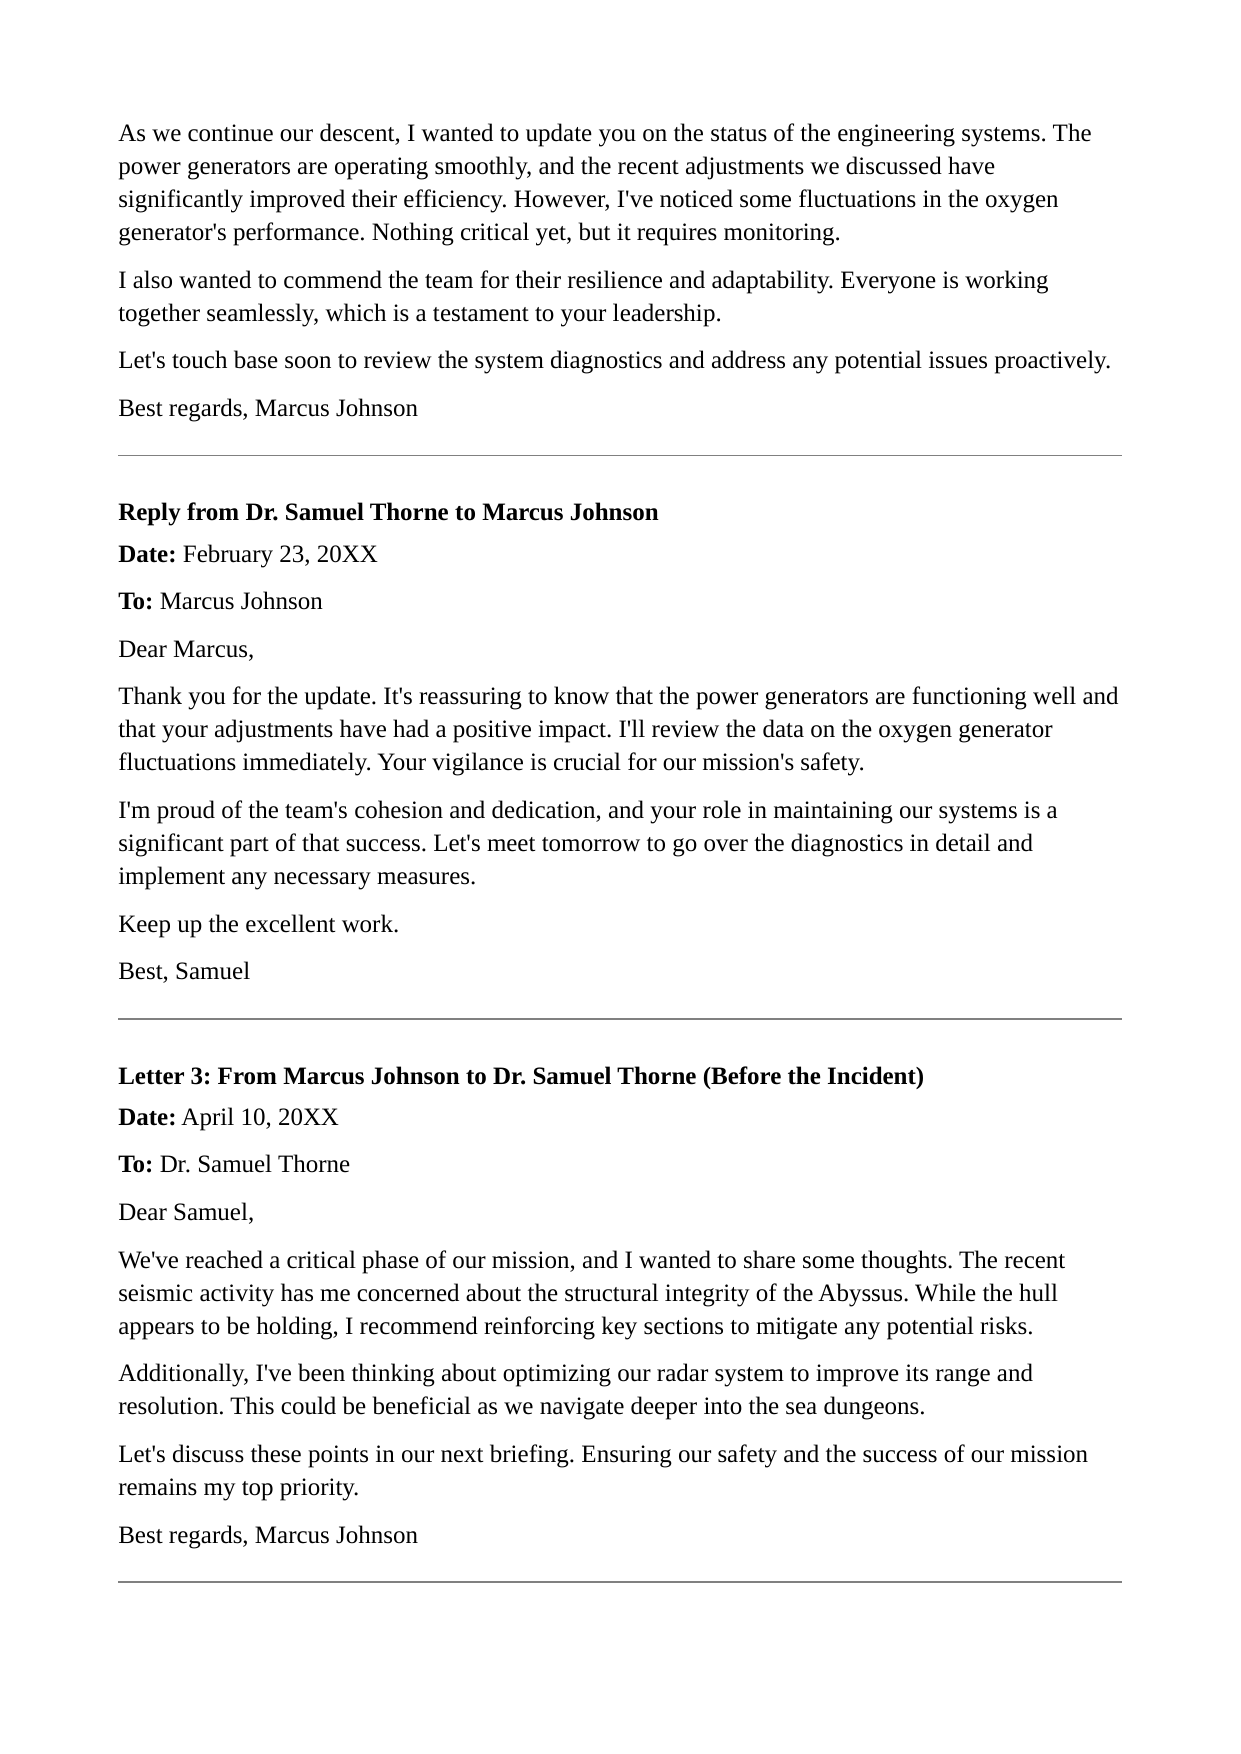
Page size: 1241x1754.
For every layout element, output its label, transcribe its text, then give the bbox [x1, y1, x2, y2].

text I also wanted to commend the team for their resilience and adaptability. Everyone is working together seamlessly, which is a testament to your leadership. [118, 265, 1122, 327]
subtitle Letter 3: From Marcus Johnson to Dr. Samuel Thorne (Before the Incident) [118, 1061, 1122, 1089]
text Let's discuss these points in our next briefing. Ensuring our safety and the success of our mission remains my top priority. [118, 1439, 1122, 1501]
text As we continue our descent, I wanted to update you on the status of the engineering systems. The power generators are operating smoothly, and the recent adjustments we discussed have significantly improved their efficiency. However, I've noticed some fluctuations in the oxygen generator's performance. Nothing critical yet, but it requires monitoring. [118, 118, 1122, 246]
text Dear Marcus, [118, 634, 1122, 663]
text Thank you for the update. It's reassuring to know that the power generators are functioning well and that your adjustments have had a positive impact. I'll review the data on the oxygen generator fluctuations immediately. Your vigilance is crucial for our mission's safety. [118, 681, 1122, 776]
text Additionally, I've been thinking about optimizing our radar system to improve its range and resolution. This could be beneficial as we navigate deeper into the sea dungeons. [118, 1358, 1122, 1420]
text Best regards, Marcus Johnson [118, 393, 1122, 422]
text We've reached a critical phase of our mission, and I wanted to share some thoughts. The recent seismic activity has me concerned about the structural integrity of the Abyssus. While the hull appears to be holding, I recommend reinforcing key sections to mitigate any potential risks. [118, 1245, 1122, 1339]
text Date: February 23, 20XX [118, 539, 1122, 567]
text To: Marcus Johnson [118, 586, 1122, 615]
text Date: April 10, 20XX [118, 1102, 1122, 1131]
text To: Dr. Samuel Thorne [118, 1149, 1122, 1178]
subtitle Reply from Dr. Samuel Thorne to Marcus Johnson [118, 497, 1122, 526]
text Best, Samuel [118, 956, 1122, 985]
text Dear Samuel, [118, 1197, 1122, 1226]
text Let's touch base soon to review the system diagnostics and address any potential issues proactively. [118, 345, 1122, 374]
text Keep up the excellent work. [118, 909, 1122, 937]
text Best regards, Marcus Johnson [118, 1520, 1122, 1548]
text I'm proud of the team's cohesion and dedication, and your role in maintaining our systems is a significant part of that success. Let's meet tomorrow to go over the diagnostics in detail and implement any necessary measures. [118, 795, 1122, 890]
